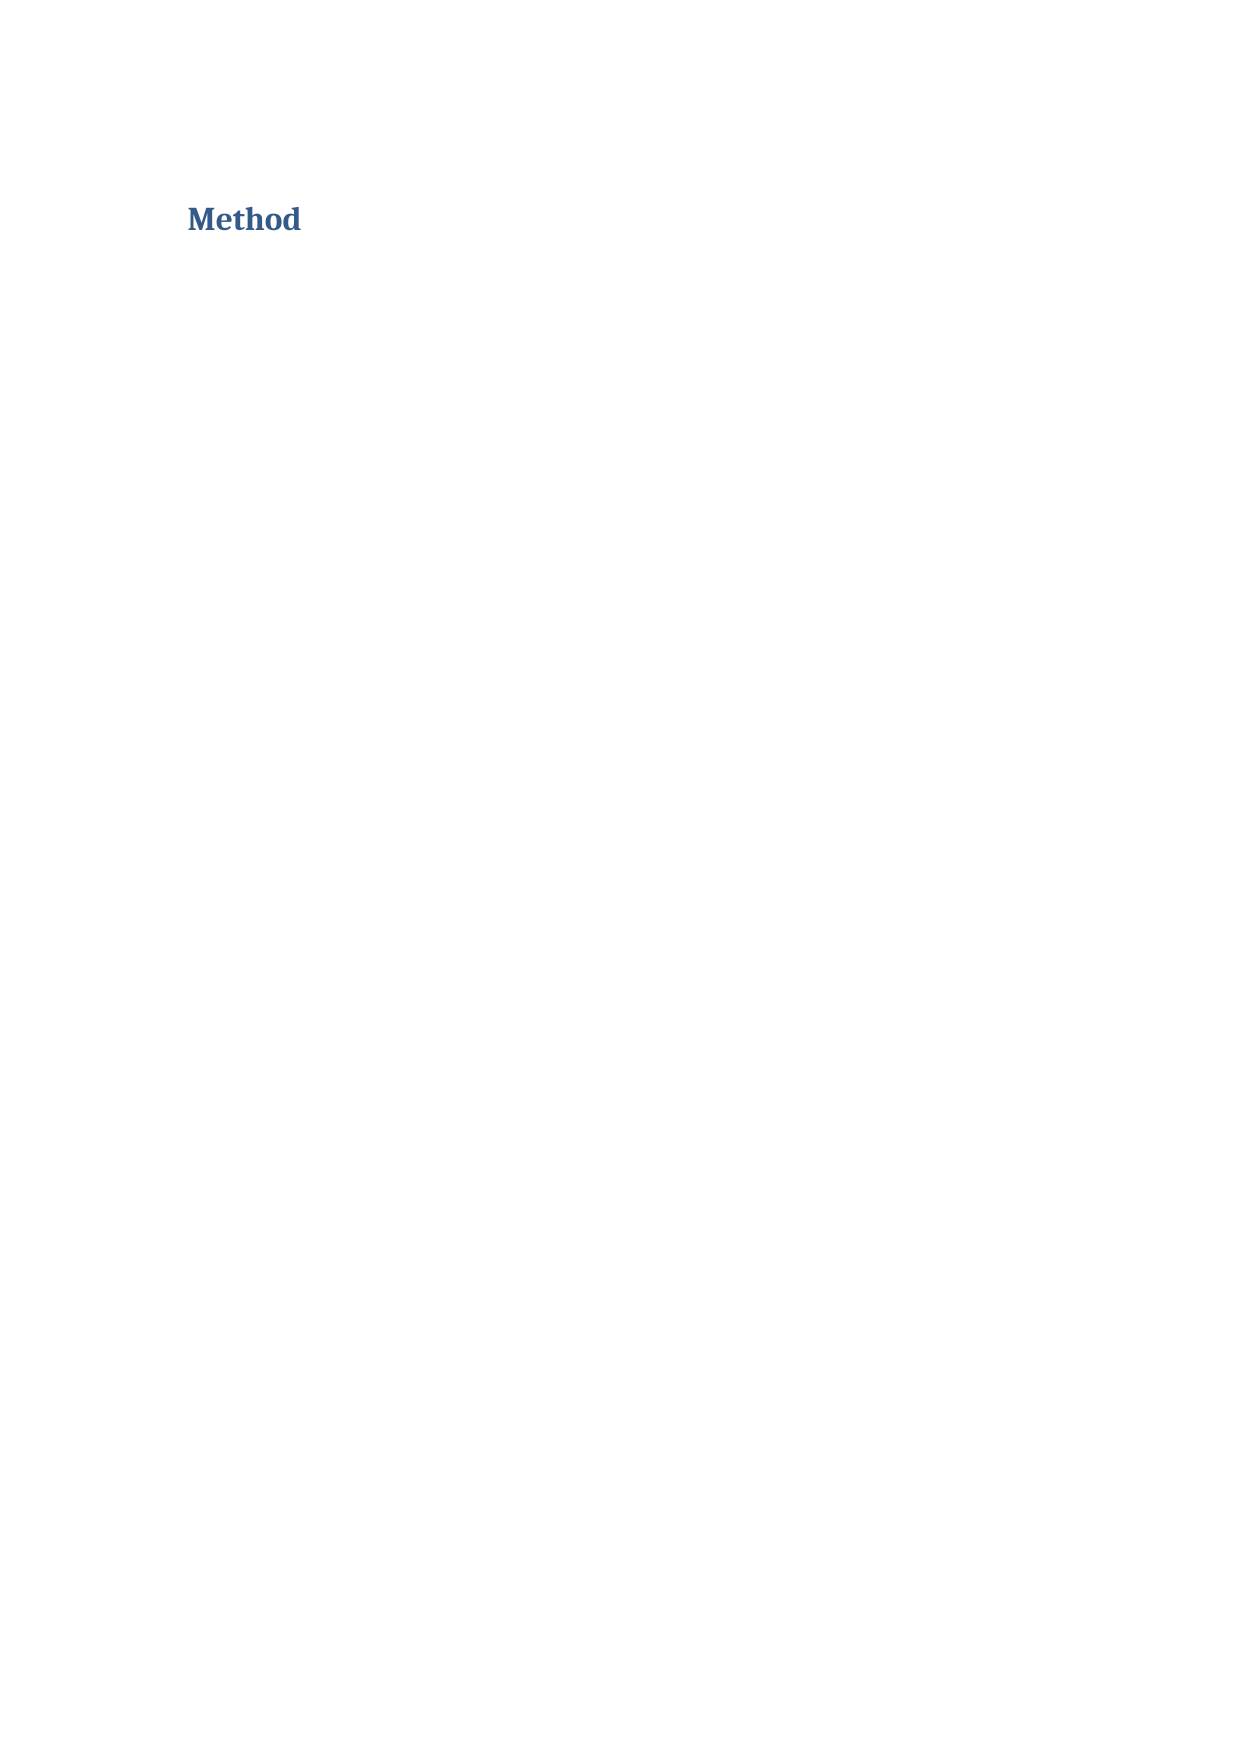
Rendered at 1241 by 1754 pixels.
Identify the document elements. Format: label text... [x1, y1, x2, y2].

text Method [187, 200, 1053, 238]
